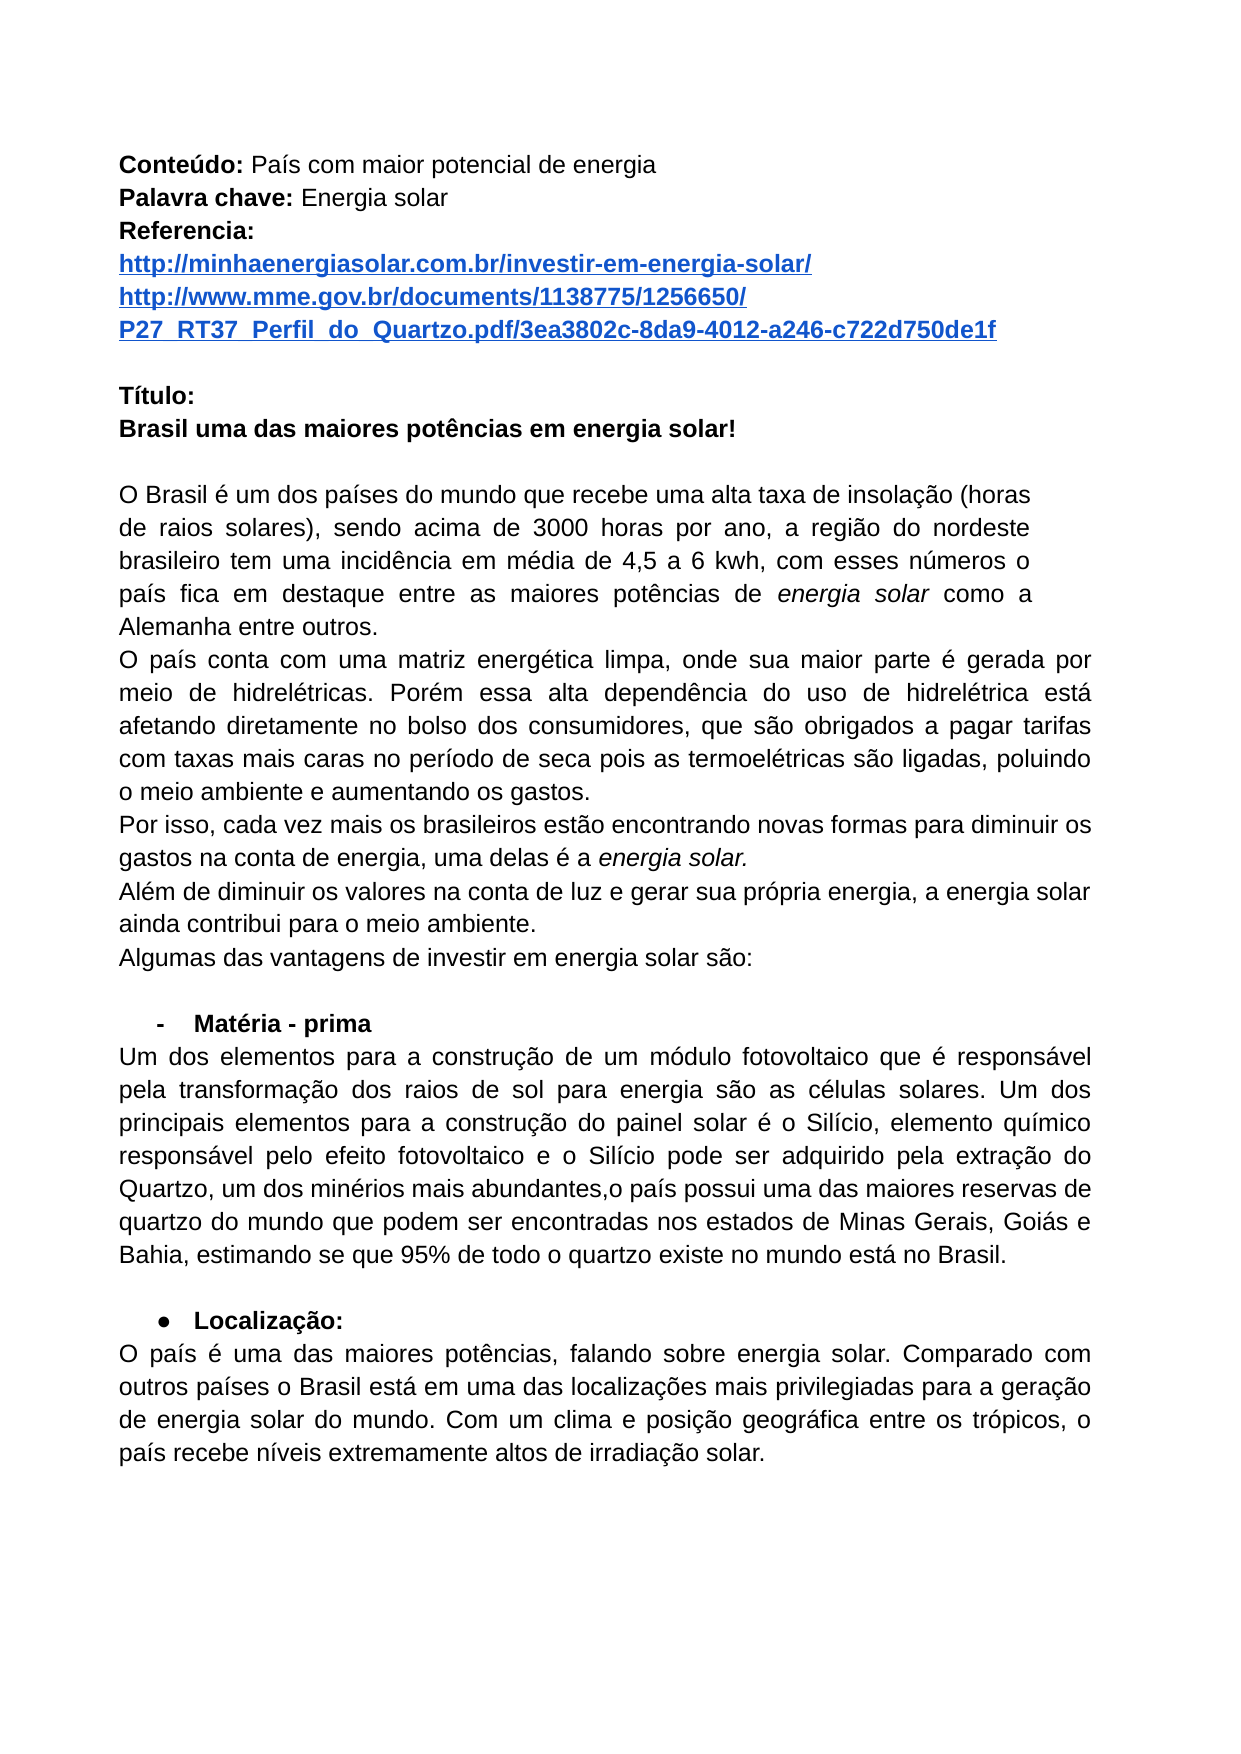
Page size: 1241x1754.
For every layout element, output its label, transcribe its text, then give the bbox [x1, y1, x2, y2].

text Título: [119, 381, 1032, 410]
text O Brasil é um dos países do mundo que recebe uma alta taxa de insolação (horas de raios solares), sendo acima de 3000 horas por ano, a região do nordeste brasileiro tem uma incidência em média de 4,5 a 6 kwh, com esses números o país fica em destaque entre as maiores potências de energia solar como a Alemanha entre outros. [119, 480, 1032, 641]
text Referencia: [119, 216, 1032, 245]
subtitle Localização: [344, 1306, 1093, 1334]
text O país conta com uma matriz energética limpa, onde sua maior parte é gerada por meio de hidrelétricas. Porém essa alta dependência do uso de hidrelétrica está afetando diretamente no bolso dos consumidores, que são obrigados a pagar tarifas com taxas mais caras no período de seca pois as termoelétricas são ligadas, poluindo o meio ambiente e aumentando os gastos. [119, 645, 1093, 806]
text O país é uma das maiores potências, falando sobre energia solar. Comparado com outros países o Brasil está em uma das localizações mais privilegiadas para a geração de energia solar do mundo. Com um clima e posição geográfica entre os trópicos, o país recebe níveis extremamente altos de irradiação solar. [119, 1339, 1093, 1467]
text Palavra chave: Energia solar [119, 183, 1032, 212]
subtitle Localização: [156, 1306, 194, 1334]
text http://minhaenergiasolar.com.br/investir-em-energia-solar/ [119, 249, 1032, 278]
text Algumas das vantagens de investir em energia solar são: [119, 942, 1093, 971]
text http://www.mme.gov.br/documents/1138775/1256650/P27_RT37_Perfil_do_Quartzo.pdf/3ea3802c-8da9-4012-a246-c722d750de1f [119, 282, 1032, 344]
list Matéria - prima [156, 1008, 1093, 1037]
text Por isso, cada vez mais os brasileiros estão encontrando novas formas para diminuir os gastos na conta de energia, uma delas é a energia solar. [119, 810, 1093, 872]
text Um dos elementos para a construção de um módulo fotovoltaico que é responsável pela transformação dos raios de sol para energia são as células solares. Um dos principais elementos para a construção do painel solar é o Silício, elemento químico responsável pelo efeito fotovoltaico e o Silício pode ser adquirido pela extração do Quartzo, um dos minérios mais abundantes,o país possui uma das maiores reservas de quartzo do mundo que podem ser encontradas nos estados de Minas Gerais, Goiás e Bahia, estimando se que 95% de todo o quartzo existe no mundo está no Brasil. [119, 1042, 1093, 1268]
text Conteúdo: País com maior potencial de energia [119, 150, 1032, 179]
title Brasil uma das maiores potências em energia solar! [737, 414, 1032, 443]
text Além de diminuir os valores na conta de luz e gerar sua própria energia, a energia solar ainda contribui para o meio ambiente. [119, 876, 1093, 938]
